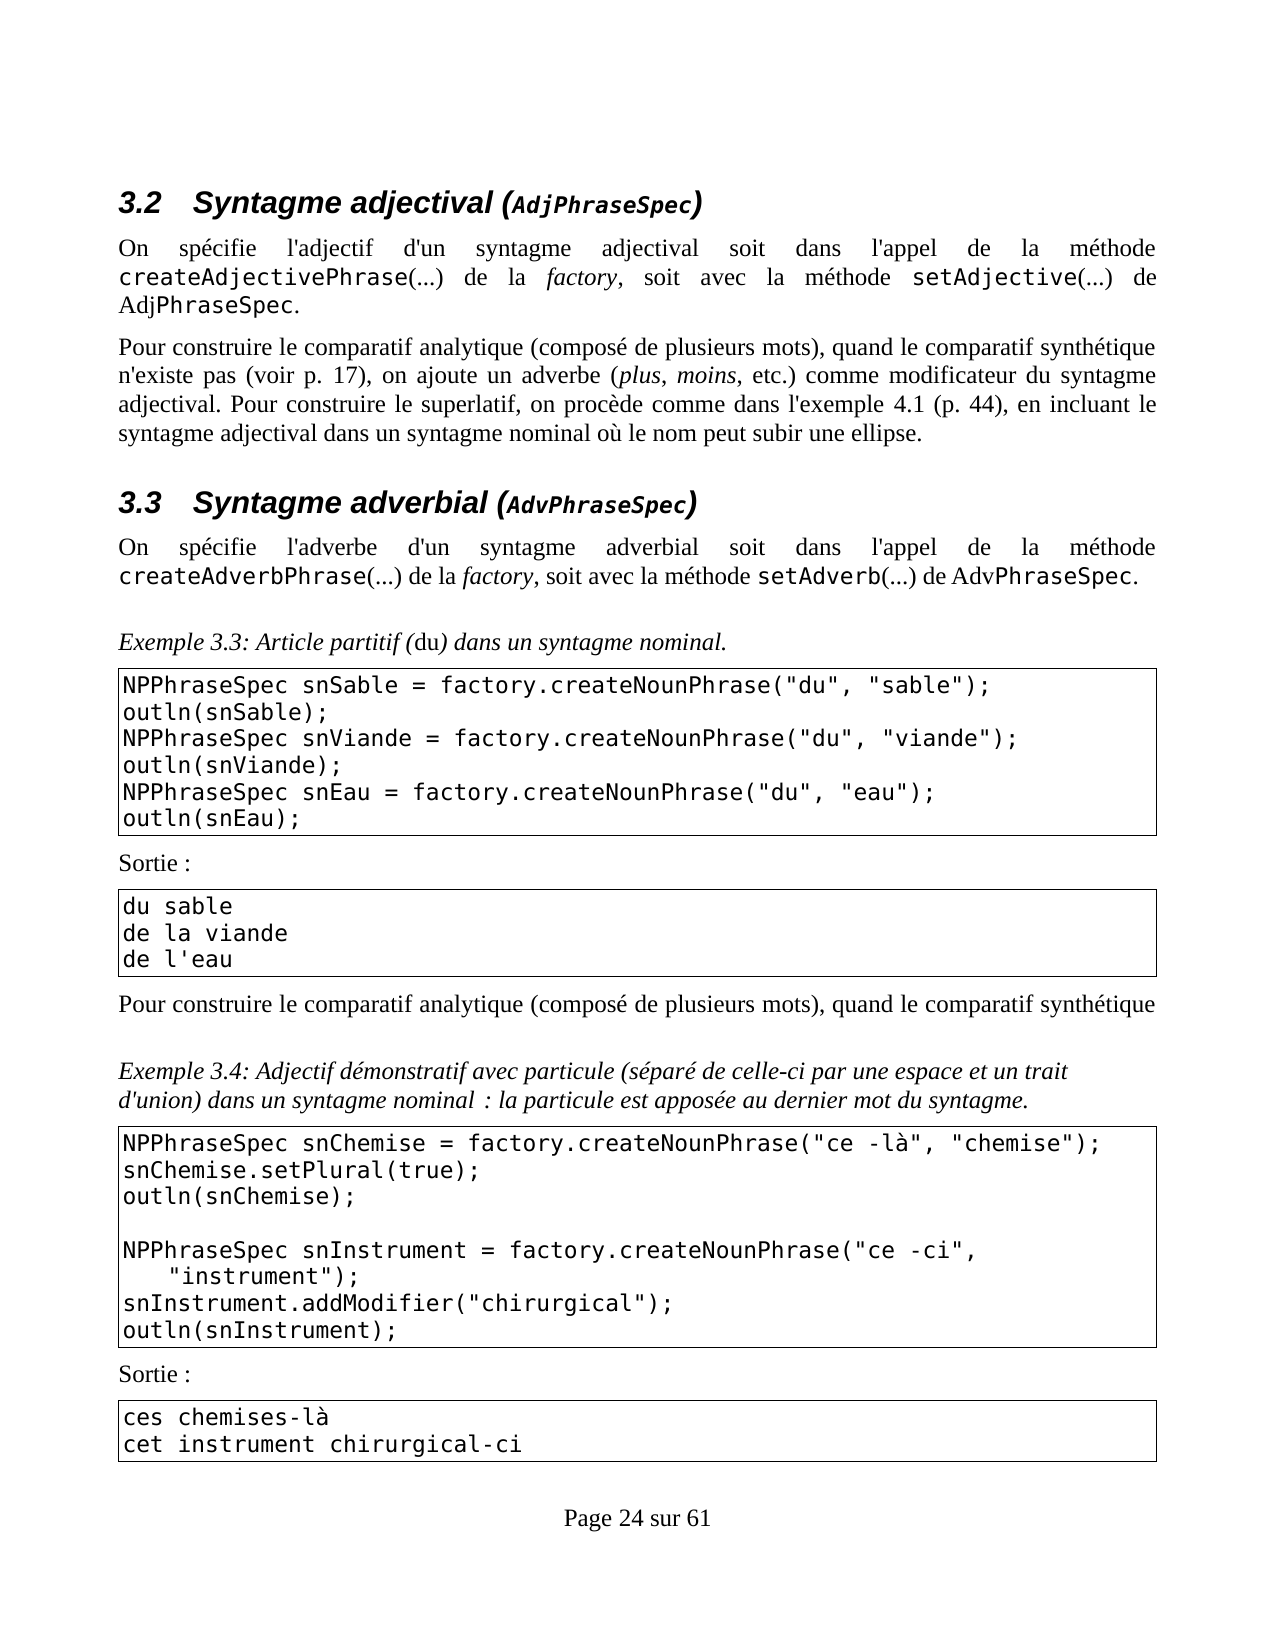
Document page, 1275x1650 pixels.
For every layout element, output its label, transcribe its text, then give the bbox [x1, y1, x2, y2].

text de la viande [119, 916, 1156, 942]
text snChemise.setPlural(true); [119, 1153, 1156, 1179]
text du sable [119, 890, 1156, 916]
text NPPhraseSpec snViande = factory.createNounPhrase("du", "viande"); [119, 722, 1156, 748]
text NPPhraseSpec snSable = factory.createNounPhrase("du", "sable"); [119, 669, 1156, 695]
text outln(snChemise); [119, 1179, 1156, 1210]
text outln(snSable); [119, 695, 1156, 722]
text Exemple 3.4: Adjectif démonstratif avec particule (séparé de celle-ci par une espace et un trait d'union) dans un syntagme nominal : la particule est apposée au dernier mot du syntagme. [118, 1056, 1157, 1114]
text Exemple 3.3: Article partitif (du) dans un syntagme nominal. [118, 627, 1157, 656]
text cet instrument chirurgical-ci [119, 1427, 1156, 1461]
text On spécifie l'adjectif d'un syntagme adjectival soit dans l'appel de la méthode createAdjectivePhrase(...) de la factory, soit avec la méthode setAdjective(...) de AdjPhraseSpec. [118, 233, 1157, 319]
text outln(snInstrument); [119, 1313, 1156, 1347]
text outln(snViande); [119, 748, 1156, 775]
text outln(snEau); [119, 802, 1156, 835]
subtitle Syntagme adjectival (AdjPhraseSpec) [118, 184, 1157, 220]
text Pour construire le comparatif analytique (composé de plusieurs mots), quand le comparatif synthétique [118, 977, 1157, 1018]
text Sortie : [118, 848, 1157, 877]
text NPPhraseSpec snInstrument = factory.createNounPhrase("ce -ci", "instrument"); [119, 1233, 1156, 1286]
text snInstrument.addModifier("chirurgical"); [119, 1286, 1156, 1313]
text NPPhraseSpec snEau = factory.createNounPhrase("du", "eau"); [119, 775, 1156, 802]
text NPPhraseSpec snChemise = factory.createNounPhrase("ce -là", "chemise"); [119, 1127, 1156, 1153]
text de l'eau [119, 942, 1156, 976]
subtitle Syntagme adverbial (AdvPhraseSpec) [118, 484, 1157, 520]
text [118, 602, 1157, 614]
text On spécifie l'adverbe d'un syntagme adverbial soit dans l'appel de la méthode createAdverbPhrase(...) de la factory, soit avec la méthode setAdverb(...) de AdvPhraseSpec. [118, 532, 1157, 590]
text ces chemises-là [119, 1401, 1156, 1427]
text Pour construire le comparatif analytique (composé de plusieurs mots), quand le comparatif synthétique n'existe pas (voir p. 17), on ajoute un adverbe (plus, moins, etc.) comme modificateur du syntagme adjectival. Pour construire le superlatif, on procède comme dans l'exemple 4.1 (p. 48), en incluant le syntagme adjectival dans un syntagme nominal où le nom peut subir une ellipse. [118, 332, 1157, 447]
text Sortie : [118, 1359, 1157, 1388]
